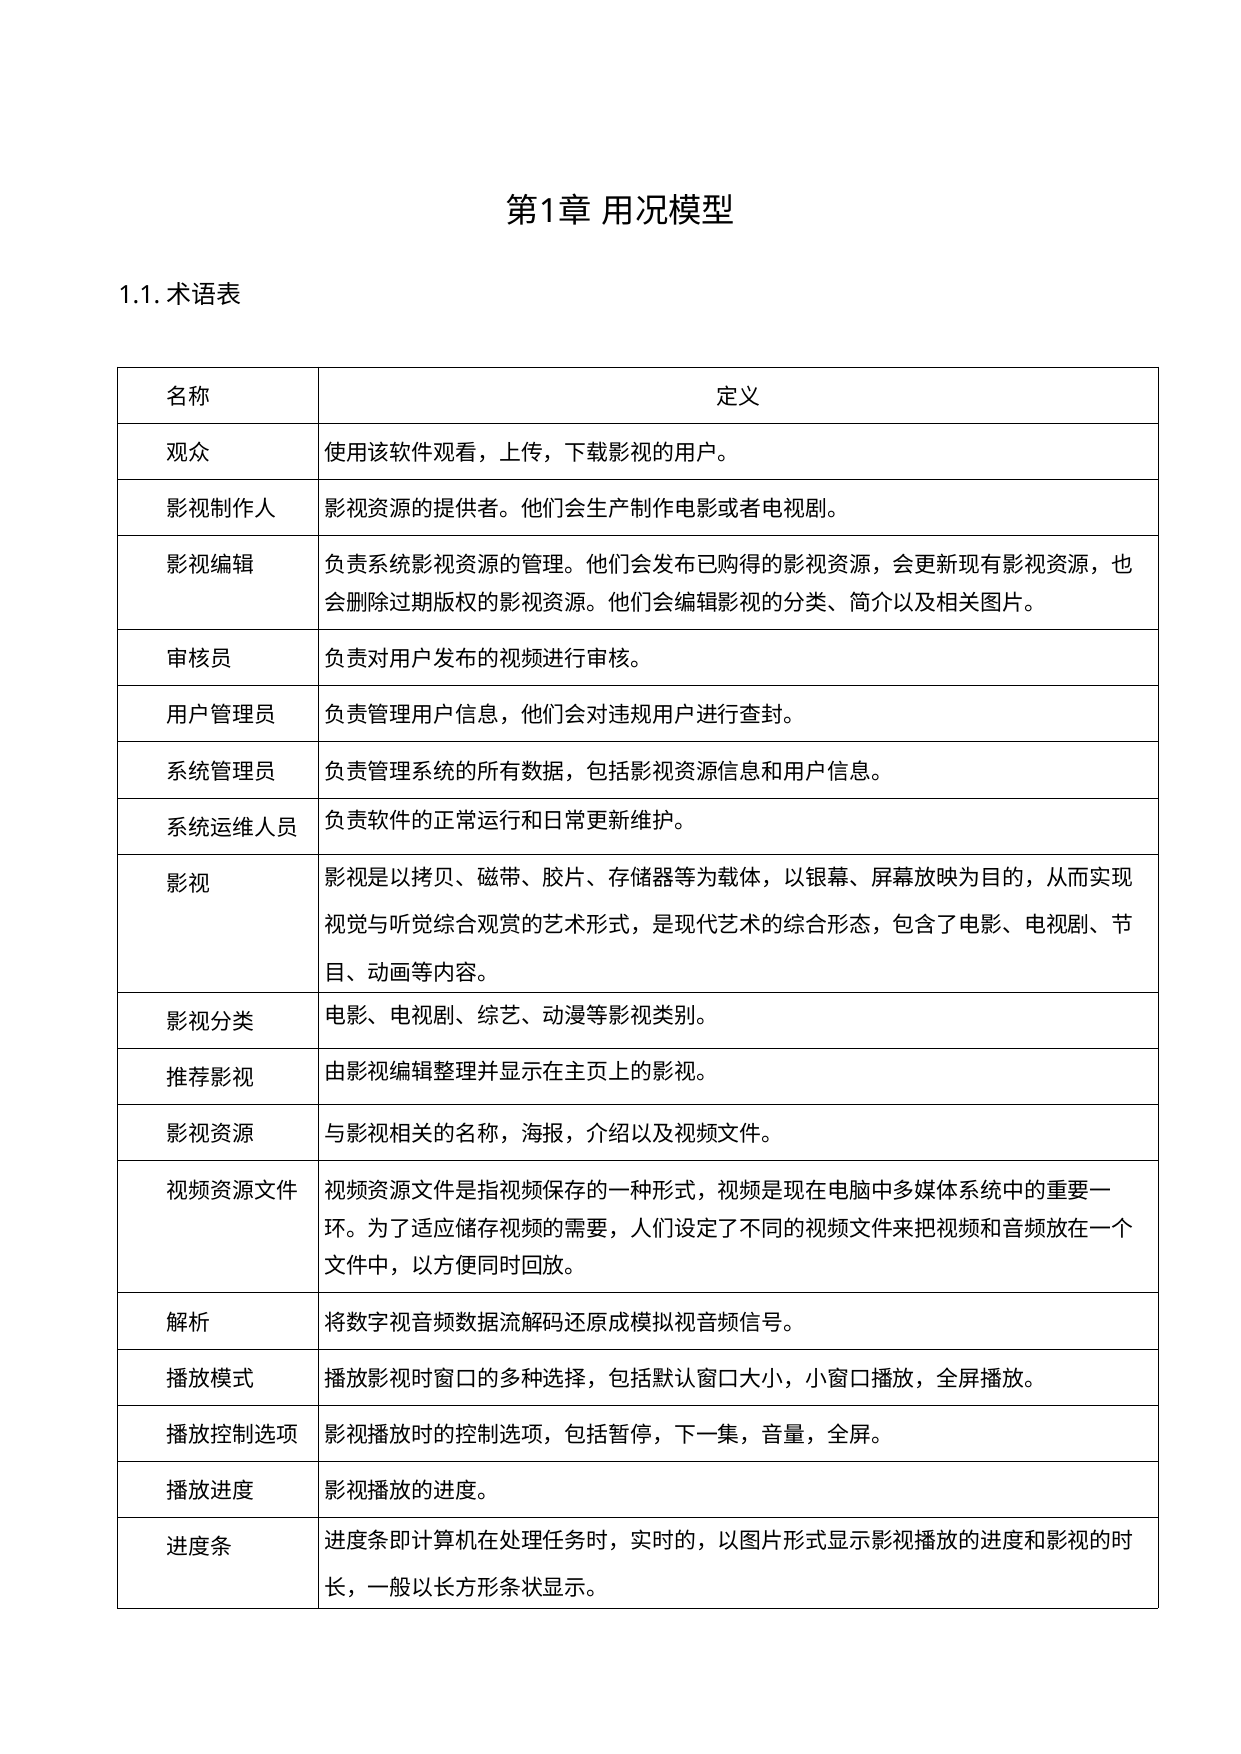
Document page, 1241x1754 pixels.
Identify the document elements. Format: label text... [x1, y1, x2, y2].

table_cell 负责管理用户信息，他们会对违规用户进行查封。 [319, 686, 1158, 741]
table_cell 用户管理员 [118, 686, 318, 741]
table_cell 视频资源文件 [118, 1161, 318, 1292]
subtitle 术语表 [118, 274, 1122, 311]
table_cell 视频资源文件是指视频保存的一种形式，视频是现在电脑中多媒体系统中的重要一环。为了适应储存视频的需要，人们设定了不同的视频文件来把视频和音频放在一个文件中，以方便同时回放。 [319, 1161, 1158, 1292]
table_cell 观众 [118, 424, 318, 479]
table_cell 负责软件的正常运行和日常更新维护。 [319, 799, 1158, 854]
table_cell 影视 [118, 855, 318, 992]
table_cell 影视是以拷贝、磁带、胶片、存储器等为载体，以银幕、屏幕放映为目的，从而实现视觉与听觉综合观赏的艺术形式，是现代艺术的综合形态，包含了电影、电视剧、节目、动画等内容。 [319, 855, 1158, 992]
table_cell 影视资源 [118, 1105, 318, 1160]
table_cell 影视播放时的控制选项，包括暂停，下一集，音量，全屏。 [319, 1406, 1158, 1461]
table_cell 系统运维人员 [118, 799, 318, 854]
table_header 名称 [118, 368, 318, 423]
table_cell 与影视相关的名称，海报，介绍以及视频文件。 [319, 1105, 1158, 1160]
table_cell 进度条即计算机在处理任务时，实时的，以图片形式显示影视播放的进度和影视的时长，一般以长方形条状显示。 [319, 1518, 1158, 1608]
table_cell 影视编辑 [118, 536, 318, 629]
table_cell 播放影视时窗口的多种选择，包括默认窗口大小，小窗口播放，全屏播放。 [319, 1350, 1158, 1404]
table_cell 进度条 [118, 1518, 318, 1608]
table_cell 影视播放的进度。 [319, 1462, 1158, 1517]
table_cell 系统管理员 [118, 742, 318, 797]
table_cell 电影、电视剧、综艺、动漫等影视类别。 [319, 993, 1158, 1048]
table_cell 解析 [118, 1293, 318, 1348]
subtitle 用况模型 [118, 184, 1122, 232]
table_cell 审核员 [118, 630, 318, 685]
table_cell 推荐影视 [118, 1049, 318, 1104]
table_cell 使用该软件观看，上传，下载影视的用户。 [319, 424, 1158, 479]
table_cell 负责系统影视资源的管理。他们会发布已购得的影视资源，会更新现有影视资源，也会删除过期版权的影视资源。他们会编辑影视的分类、简介以及相关图片。 [319, 536, 1158, 629]
table_cell 播放模式 [118, 1350, 318, 1404]
table_cell 将数字视音频数据流解码还原成模拟视音频信号。 [319, 1293, 1158, 1348]
table_cell 负责对用户发布的视频进行审核。 [319, 630, 1158, 685]
table_cell 影视资源的提供者。他们会生产制作电影或者电视剧。 [319, 480, 1158, 535]
table_cell 播放进度 [118, 1462, 318, 1517]
table_cell 影视制作人 [118, 480, 318, 535]
table_header 定义 [319, 368, 1158, 423]
table_cell 播放控制选项 [118, 1406, 318, 1461]
table_cell 负责管理系统的所有数据，包括影视资源信息和用户信息。 [319, 742, 1158, 797]
table_cell 由影视编辑整理并显示在主页上的影视。 [319, 1049, 1158, 1104]
table_cell 影视分类 [118, 993, 318, 1048]
